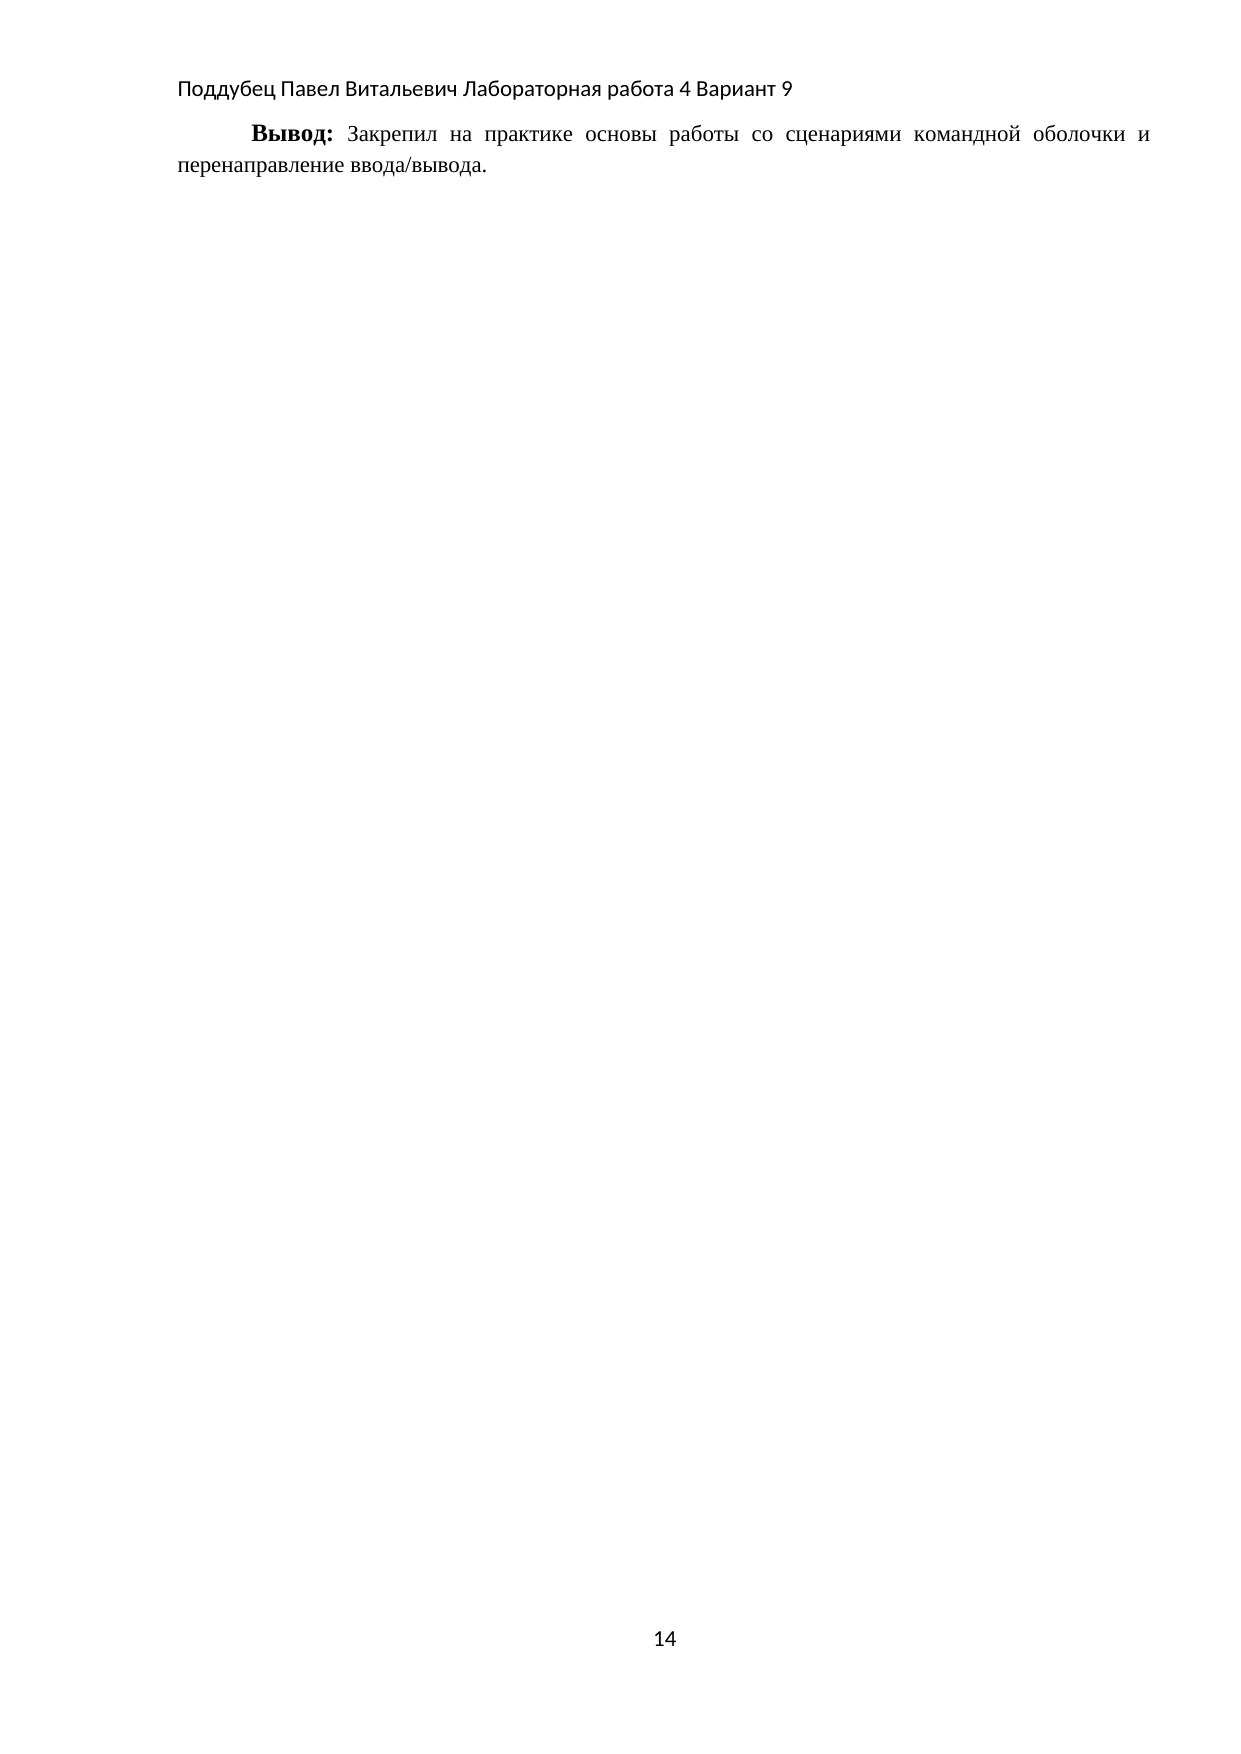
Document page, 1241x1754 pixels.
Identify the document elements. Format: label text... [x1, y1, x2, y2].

text Вывод: Закрепил на практике основы работы со сценариями командной оболочки и перенаправление ввода/вывода. [177, 118, 1152, 177]
